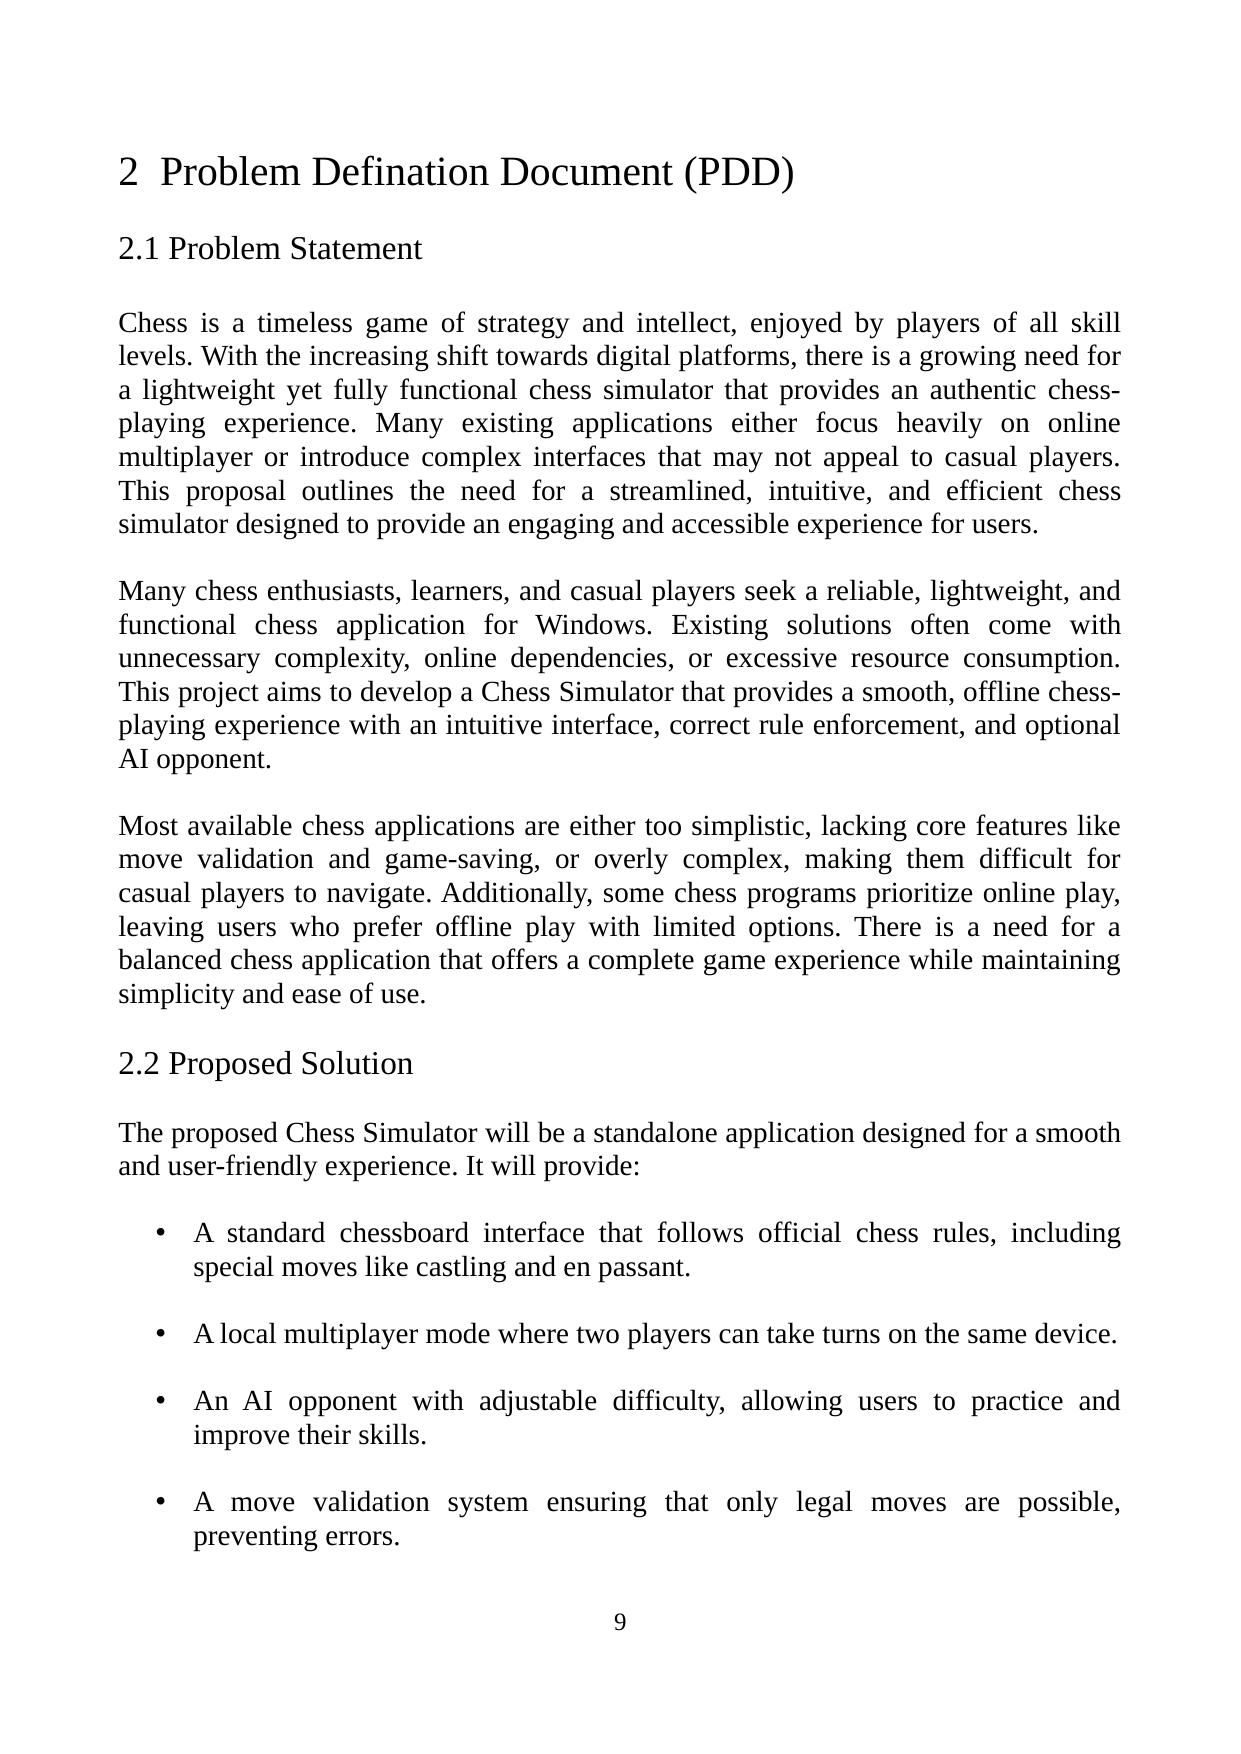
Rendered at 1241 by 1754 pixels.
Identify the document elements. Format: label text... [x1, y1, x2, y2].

text 2.2 Proposed Solution [118, 1043, 1122, 1081]
text 2.1 Problem Statement [118, 228, 1122, 267]
text Chess is a timeless game of strategy and intellect, enjoyed by players of all skill levels. With the increasing shift towards digital platforms, there is a growing need for a lightweight yet fully functional chess simulator that provides an authentic chess-playing experience. Many existing applications either focus heavily on online multiplayer or introduce complex interfaces that may not appeal to casual players. This proposal outlines the need for a streamlined, intuitive, and efficient chess simulator designed to provide an engaging and accessible experience for users. [118, 305, 1122, 540]
list A standard chessboard interface that follows official chess rules, including special moves like castling and en passant. [156, 1215, 1122, 1283]
text 2 Problem Defination Document (PDD) [118, 147, 1122, 195]
list A local multiplayer mode where two players can take turns on the same device. [156, 1316, 1122, 1350]
text The proposed Chess Simulator will be a standalone application designed for a smooth and user-friendly experience. It will provide: [118, 1115, 1122, 1182]
list A move validation system ensuring that only legal moves are possible, preventing errors. [156, 1484, 1122, 1551]
list An AI opponent with adjustable difficulty, allowing users to practice and improve their skills. [156, 1383, 1122, 1451]
text Many chess enthusiasts, learners, and casual players seek a reliable, lightweight, and functional chess application for Windows. Existing solutions often come with unnecessary complexity, online dependencies, or excessive resource consumption. This project aims to develop a Chess Simulator that provides a smooth, offline chess-playing experience with an intuitive interface, correct rule enforcement, and optional AI opponent. [118, 573, 1122, 774]
text Most available chess applications are either too simplistic, lacking core features like move validation and game-saving, or overly complex, making them difficult for casual players to navigate. Additionally, some chess programs prioritize online play, leaving users who prefer offline play with limited options. There is a need for a balanced chess application that offers a complete game experience while maintaining simplicity and ease of use. [118, 808, 1122, 1009]
